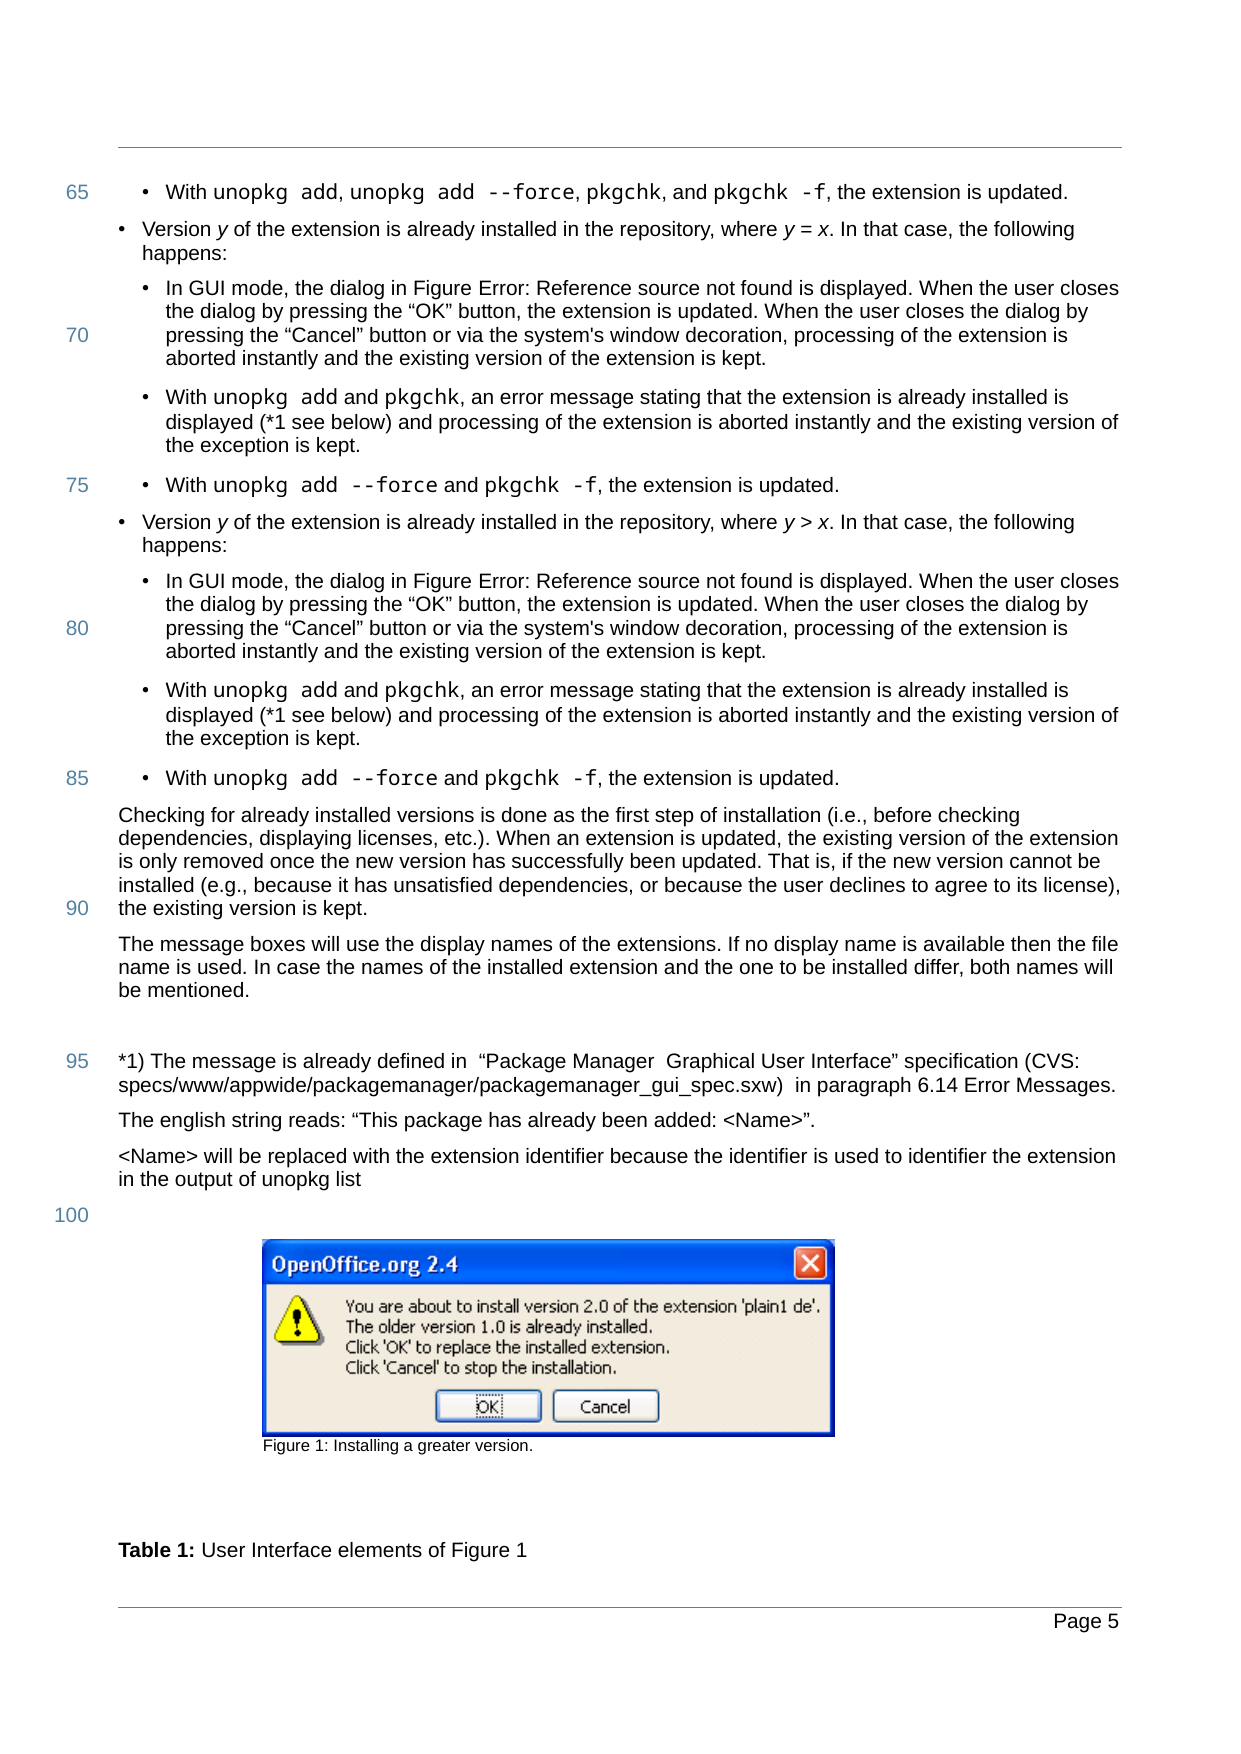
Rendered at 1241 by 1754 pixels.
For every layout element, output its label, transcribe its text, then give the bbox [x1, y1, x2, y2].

list With unopkg add, unopkg add --force, pkgchk, and pkgchk -f, the extension is updated. [142, 177, 1122, 205]
list In GUI mode, the dialog in Figure is displayed. When the user closes the dialog by pressing the “OK” button, the extension is updated. When the user closes the dialog by pressing the “Cancel” button or via the system's window decoration, processing of the extension is aborted instantly and the existing version of the extension is kept. [142, 570, 1122, 663]
text *1) The message is already defined in “Package Manager Graphical User Interface” specification (CVS: specs/www/appwide/packagemanager/packagemanager_gui_spec.sxw) in paragraph 6.14 Error Messages. [118, 1050, 1122, 1097]
list With unopkg add and pkgchk, an error message stating that the extension is already installed is displayed (*1 see below) and processing of the extension is aborted instantly and the existing version of the exception is kept. [142, 675, 1122, 750]
text The message boxes will use the display names of the extensions. If no display name is available then the file name is used. In case the names of the installed extension and the one to be installed differ, both names will be mentioned. [118, 932, 1122, 1002]
text The english string reads: “This package has already been added: <Name>”. [118, 1109, 1122, 1132]
text Checking for already installed versions is done as the first step of installation (i.e., before checking dependencies, displaying licenses, etc.). When an extension is updated, the existing version of the extension is only removed once the new version has successfully been updated. That is, if the new version cannot be installed (e.g., because it has unsatisfied dependencies, or because the user declines to agree to its license), the existing version is kept. [118, 803, 1122, 920]
text Figure 1: Installing a greater version. [263, 1437, 835, 1455]
text <Name> will be replaced with the extension identifier because the identifier is used to identifier the extension in the output of unopkg list [118, 1145, 1122, 1191]
list With unopkg add --force and pkgchk -f, the extension is updated. [142, 470, 1122, 498]
text Table 1: User Interface elements of Figure 1 [118, 1539, 1122, 1562]
list With unopkg add and pkgchk, an error message stating that the extension is already installed is displayed (*1 see below) and processing of the extension is aborted instantly and the existing version of the exception is kept. [142, 382, 1122, 457]
list With unopkg add --force and pkgchk -f, the extension is updated. [142, 763, 1122, 791]
list Version y of the extension is already installed in the repository, where y = x. In that case, the following happens: [118, 218, 1122, 264]
list Version y of the extension is already installed in the repository, where y > x. In that case, the following happens: [118, 511, 1122, 557]
list In GUI mode, the dialog in Figure is displayed. When the user closes the dialog by pressing the “OK” button, the extension is updated. When the user closes the dialog by pressing the “Cancel” button or via the system's window decoration, processing of the extension is aborted instantly and the existing version of the extension is kept. [142, 277, 1122, 370]
picture [262, 1239, 835, 1437]
